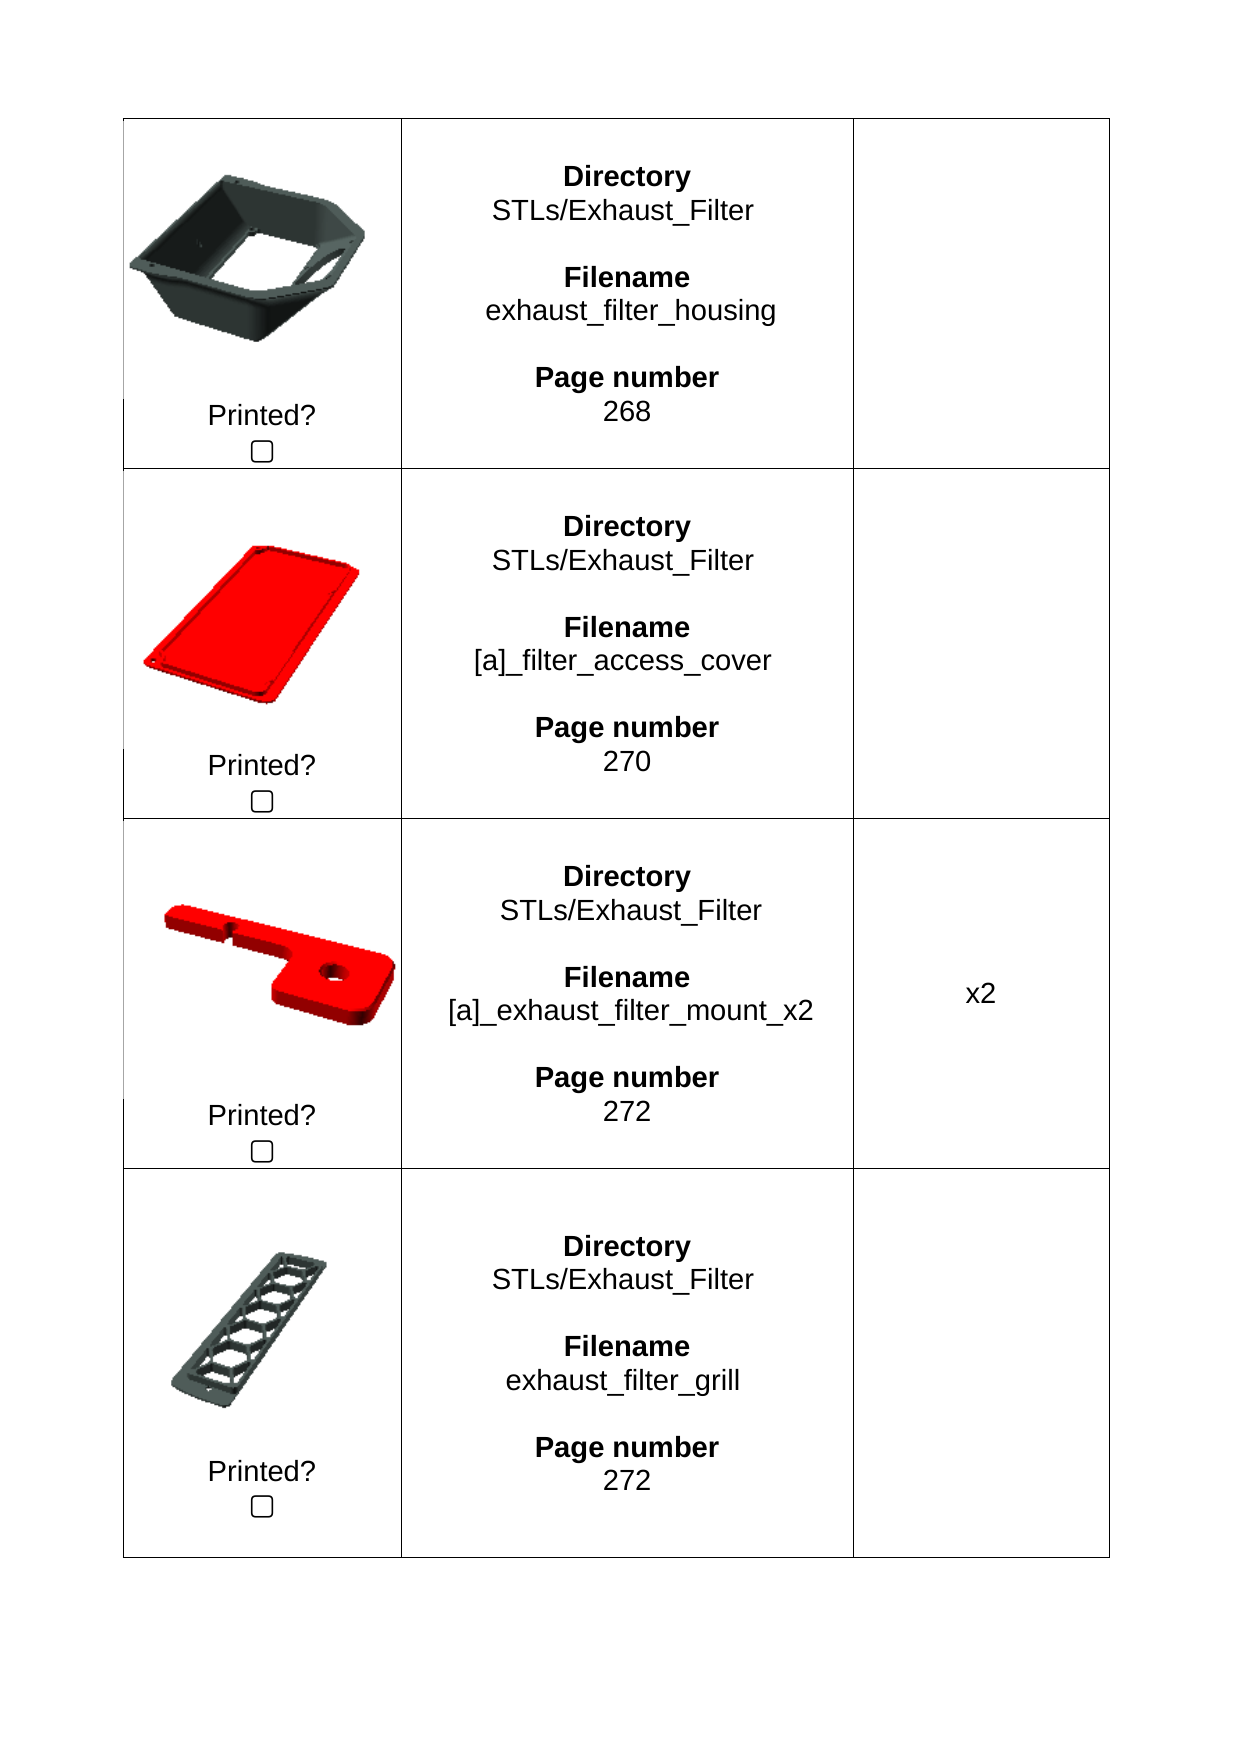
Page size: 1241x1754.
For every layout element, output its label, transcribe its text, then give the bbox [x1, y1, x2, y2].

picture [127, 1176, 388, 1454]
table_cell Directory STLs/Exhaust_Filter Filename [a]_exhaust_filter_mount_x2 Page number 272 [402, 819, 853, 1168]
table_cell Directory STLs/Exhaust_Filter Filename exhaust_filter_housing Page number 268 [402, 119, 853, 468]
table_cell [854, 469, 1109, 818]
table_cell [854, 119, 1109, 468]
table_cell Printed? ▢ [124, 399, 401, 468]
table_cell Directory STLs/Exhaust_Filter Filename exhaust_filter_grill Page number 272 [402, 1169, 853, 1557]
table_cell x2 [854, 819, 1109, 1168]
picture [123, 121, 401, 399]
picture [123, 821, 401, 1099]
table_cell Printed? ▢ [124, 1099, 401, 1168]
table_cell Printed? ▢ [124, 749, 401, 818]
table_cell [854, 1169, 1109, 1557]
picture [123, 471, 401, 749]
table_cell Directory STLs/Exhaust_Filter Filename [a]_filter_access_cover Page number 270 [402, 469, 853, 818]
table_cell Printed? ▢ [124, 1169, 401, 1557]
